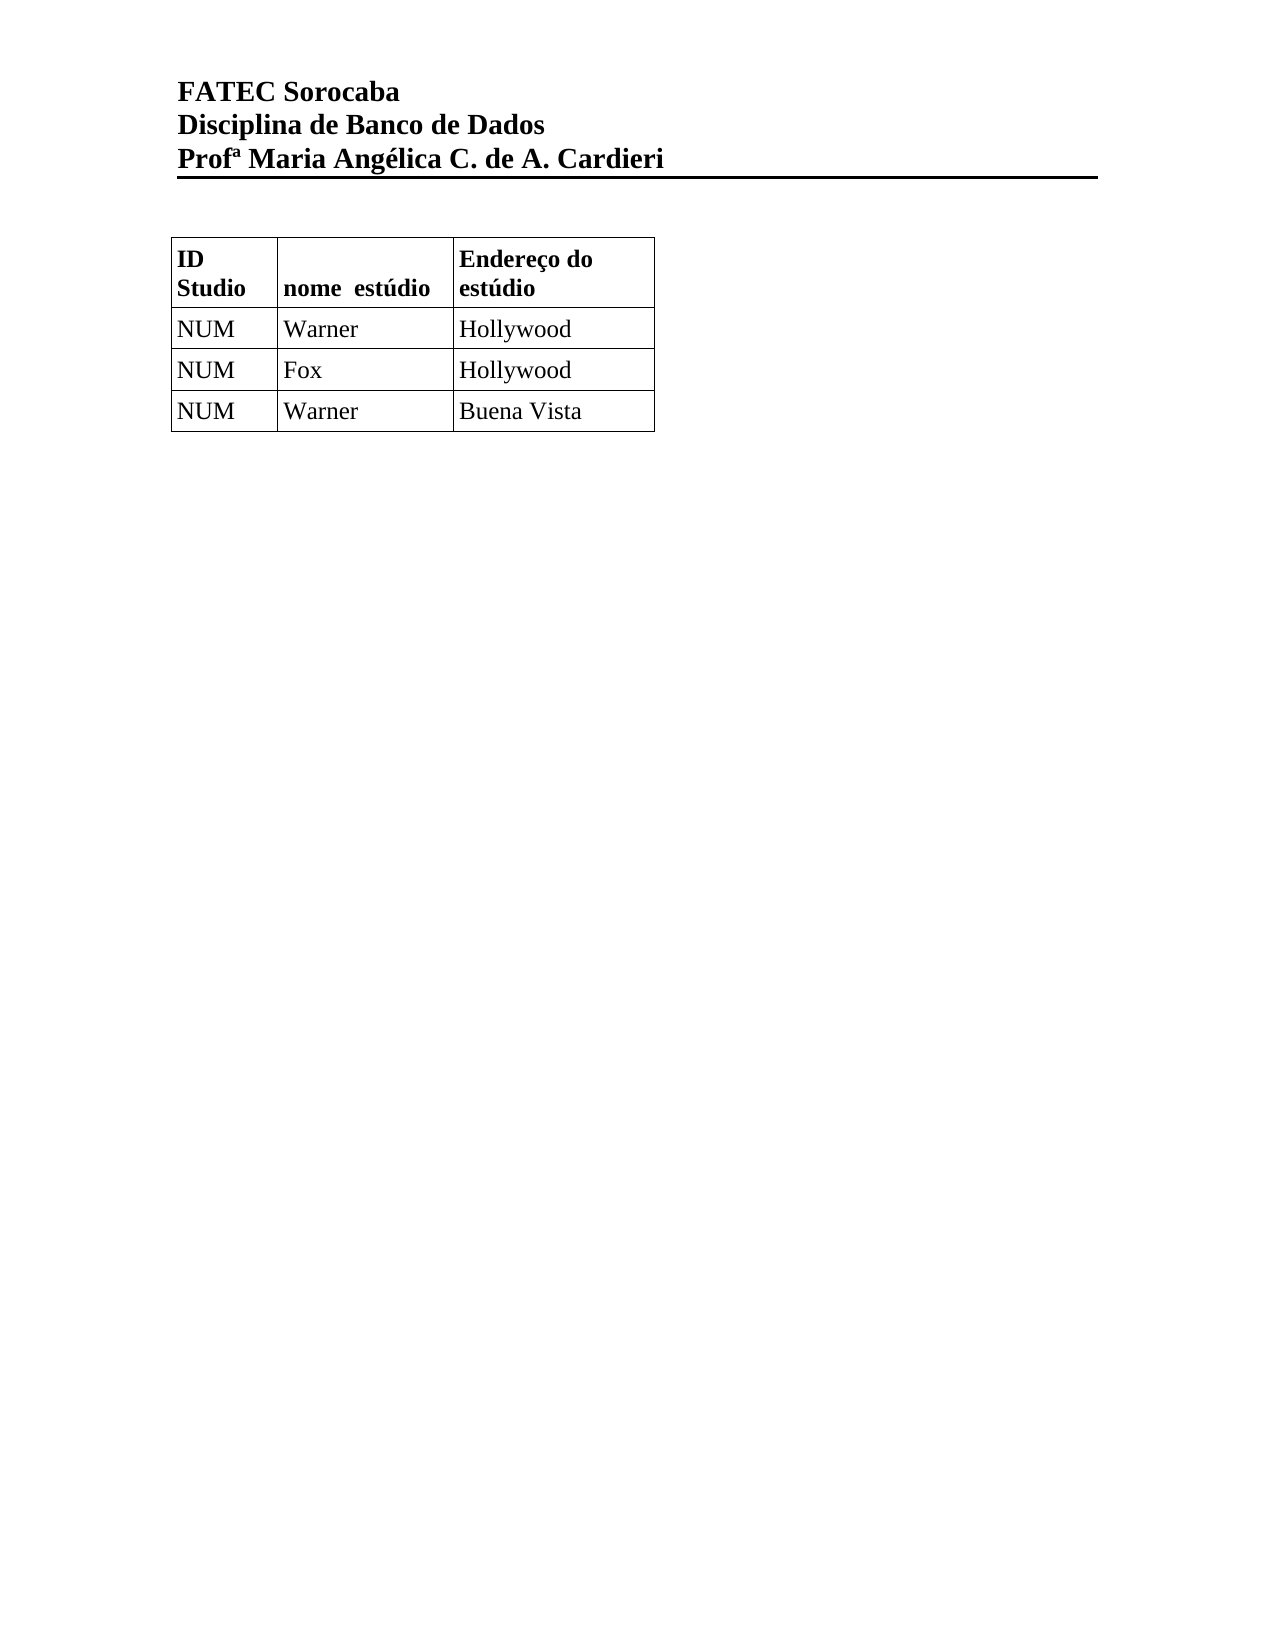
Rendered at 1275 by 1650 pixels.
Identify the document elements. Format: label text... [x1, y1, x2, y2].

table_cell NUM [172, 308, 277, 348]
table_cell Warner [278, 391, 453, 431]
table_cell Warner [278, 308, 453, 348]
table_cell NUM [172, 349, 277, 389]
table_cell Hollywood [454, 308, 654, 348]
table_header nome estúdio [278, 238, 453, 307]
table_header ID Studio [172, 238, 277, 307]
table_cell Buena Vista [454, 391, 654, 431]
table_cell NUM [172, 391, 277, 431]
table_header Endereço do estúdio [454, 238, 654, 307]
table_cell Fox [278, 349, 453, 389]
table_cell Hollywood [454, 349, 654, 389]
